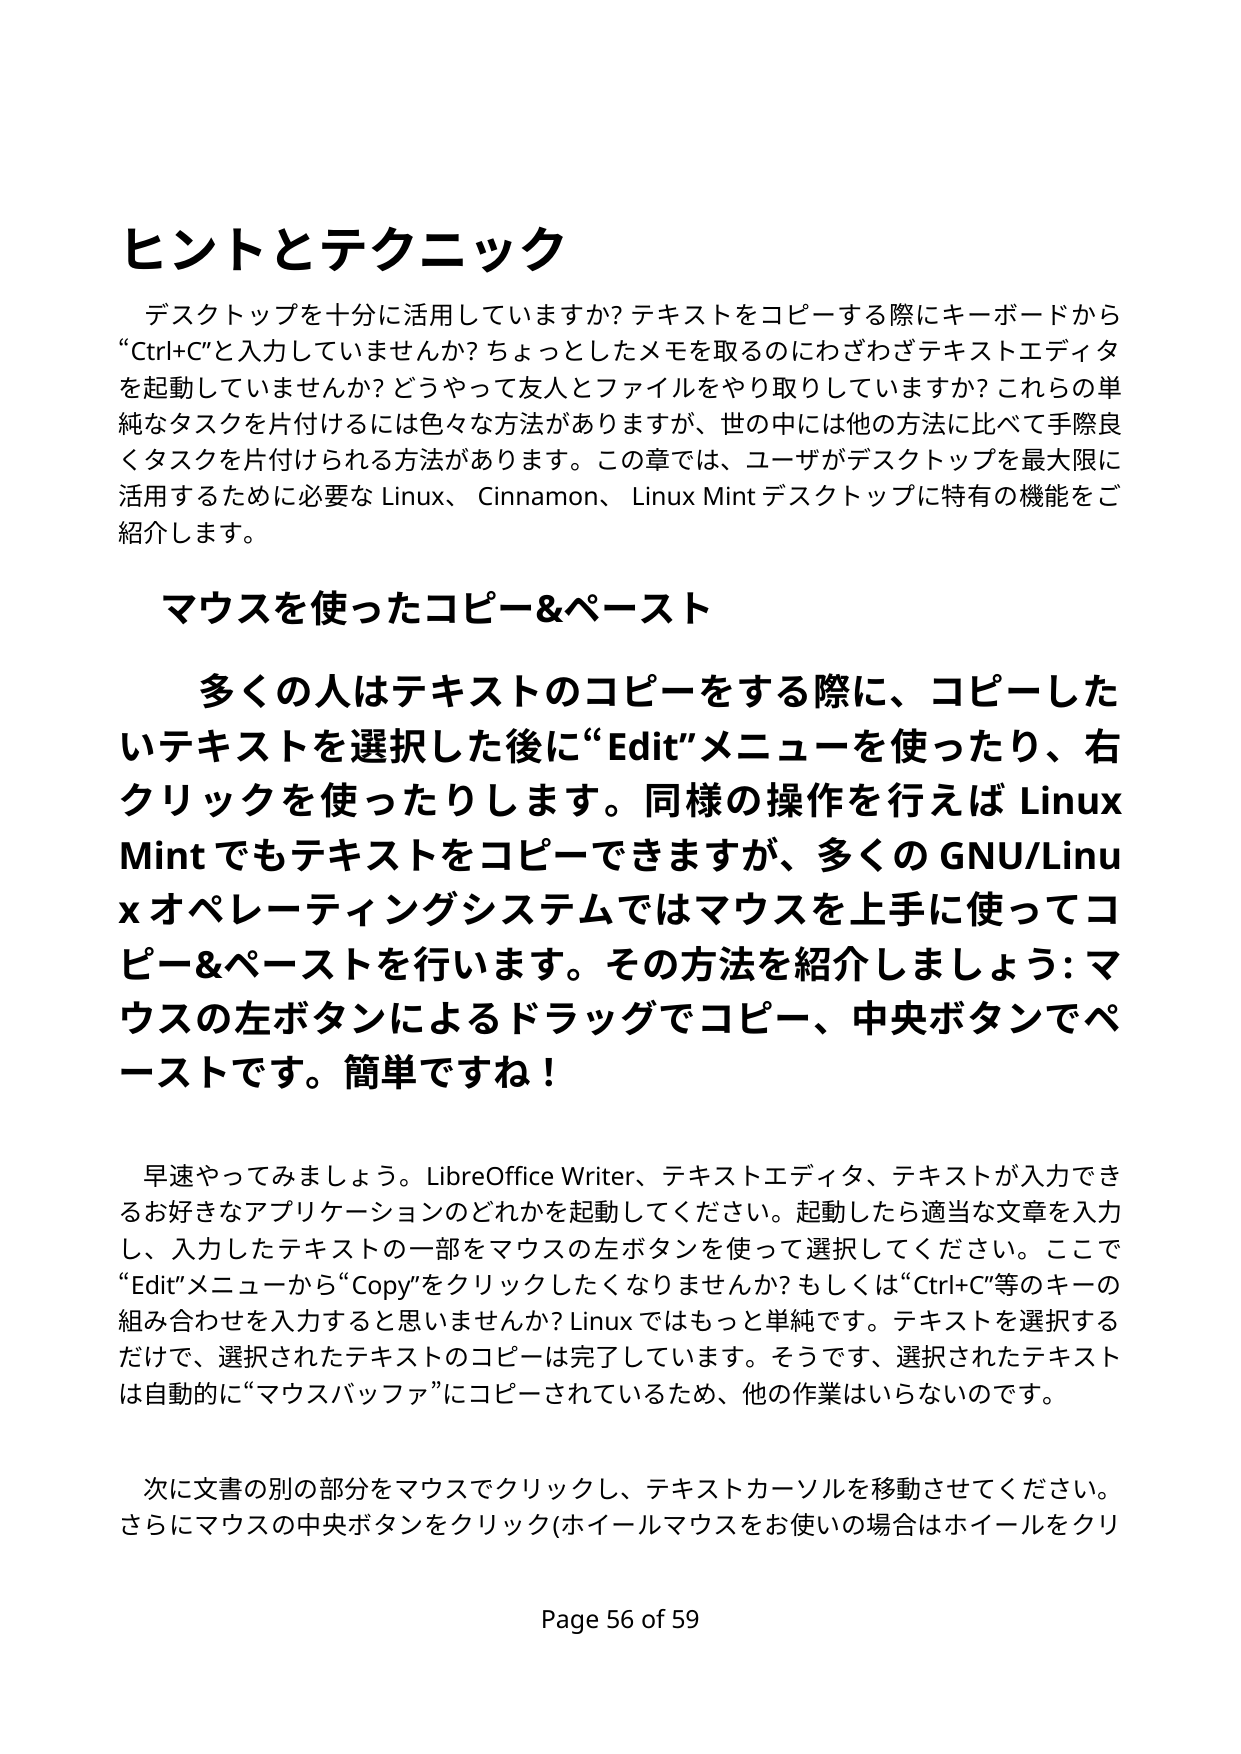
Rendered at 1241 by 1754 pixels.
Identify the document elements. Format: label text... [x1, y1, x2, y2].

subtitle ヒントとテクニック [118, 211, 1122, 283]
text 早速やってみましょう。LibreOffice Writer、テキストエディタ、テキストが入力できるお好きなアプリケーションのどれかを起動してください。起動したら適当な文章を入力し、入力したテキストの一部をマウスの左ボタンを使って選択してください。ここで“Edit”メニューから“Copy”をクリックしたくなりませんか? もしくは“Ctrl+C”等のキーの組み合わせを入力すると思いませんか? Linuxではもっと単純です。テキストを選択するだけで、選択されたテキストのコピーは完了しています。そうです、選択されたテキストは自動的に“マウスバッファ”にコピーされているため、他の作業はいらないのです。 [118, 1157, 1122, 1410]
text デスクトップを十分に活用していますか? テキストをコピーする際にキーボードから“Ctrl+C”と入力していませんか? ちょっとしたメモを取るのにわざわざテキストエディタを起動していませんか? どうやって友人とファイルをやり取りしていますか? これらの単純なタスクを片付けるには色々な方法がありますが、世の中には他の方法に比べて手際良くタスクを片付けられる方法があります。この章では、ユーザがデスクトップを最大限に活用するために必要なLinux、 Cinnamon、 Linux Mintデスクトップに特有の機能をご紹介します。 [118, 296, 1122, 549]
subtitle マウスを使ったコピー&ペースト [118, 578, 1122, 633]
text 次に文書の別の部分をマウスでクリックし、テキストカーソルを移動させてください。さらにマウスの中央ボタンをクリック(ホイールマウスをお使いの場合はホイールをクリ [118, 1469, 1122, 1542]
